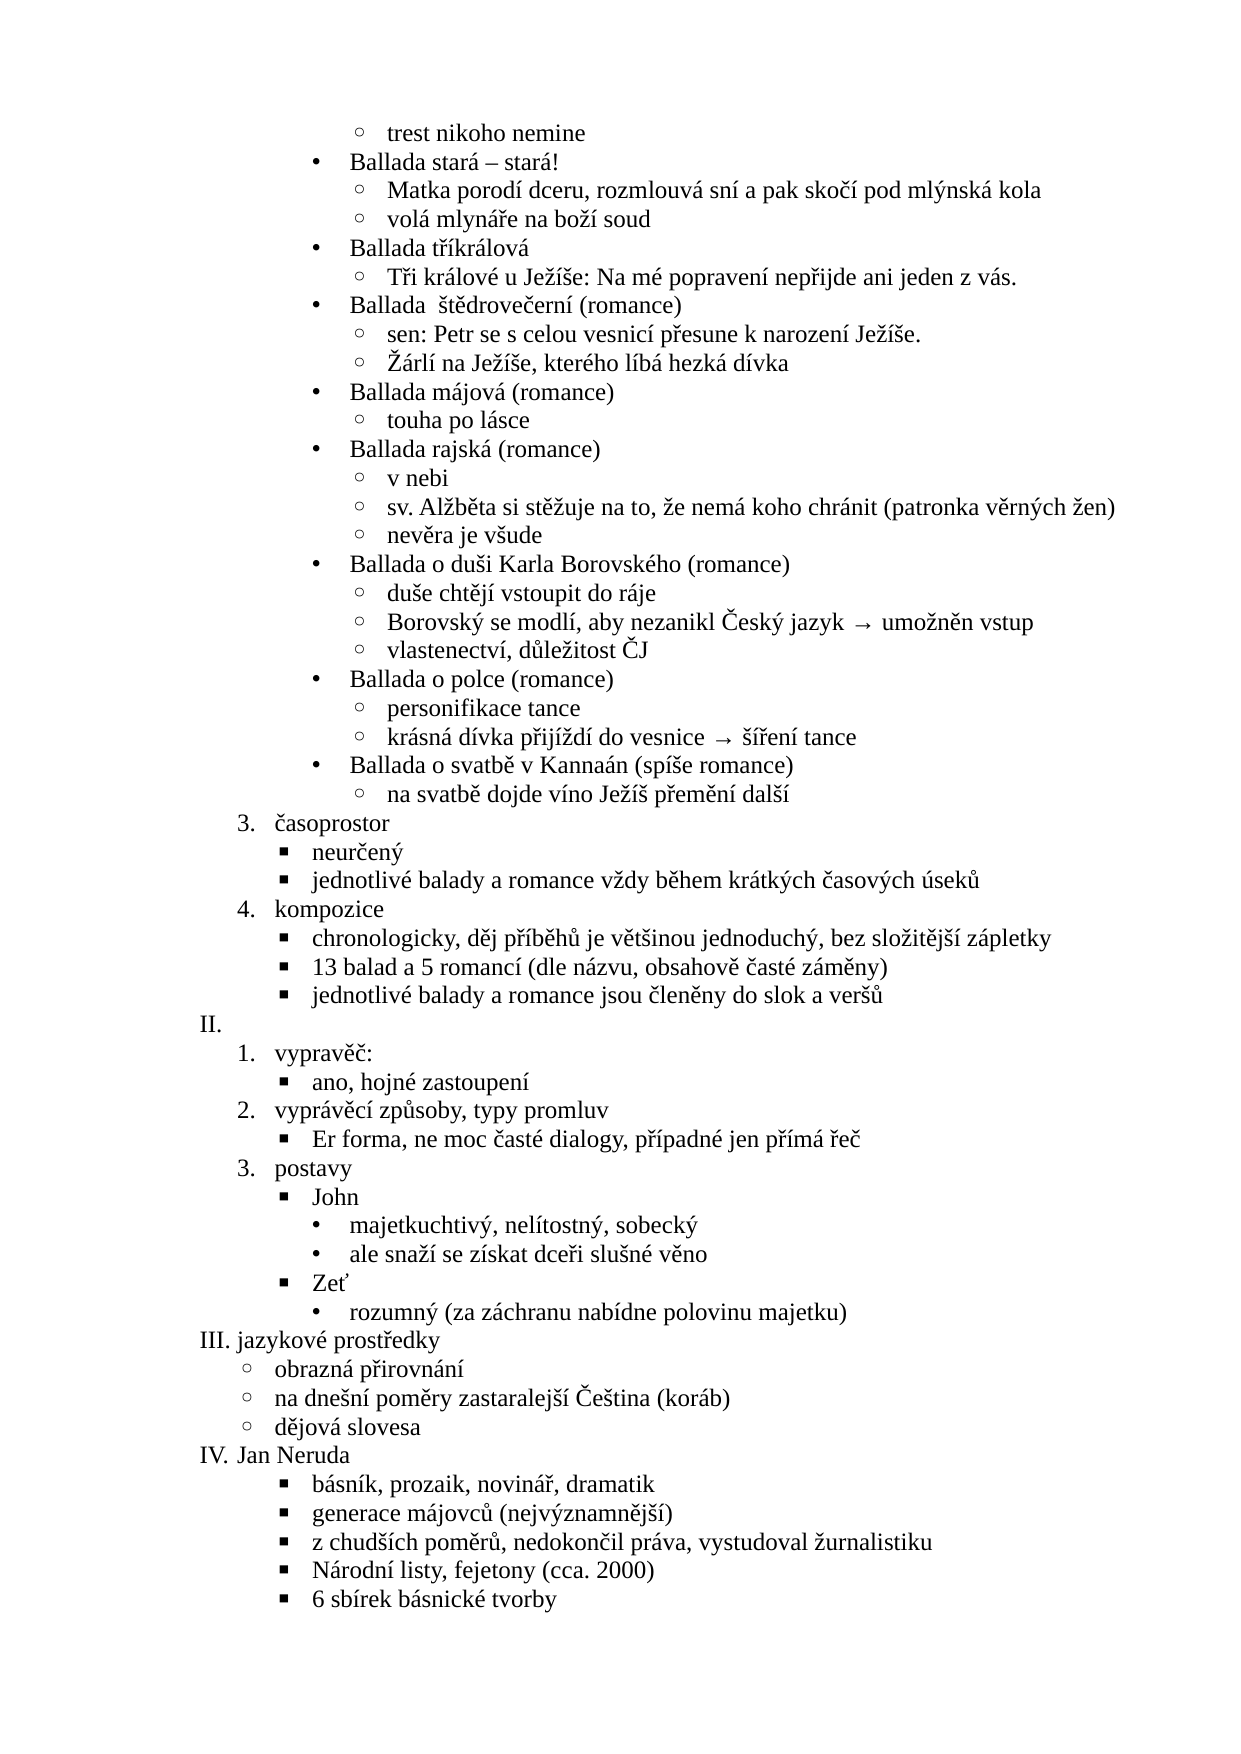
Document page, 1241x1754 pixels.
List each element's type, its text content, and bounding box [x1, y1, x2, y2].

list John [274, 1182, 1122, 1211]
list trest nikoho nemine [349, 118, 1122, 147]
list neurčený [274, 837, 1122, 866]
list rozumný (za záchranu nabídne polovinu majetku) [312, 1297, 1122, 1326]
list na dnešní poměry zastaralejší Čeština (koráb) [237, 1383, 1122, 1412]
list ano, hojné zastoupení [274, 1067, 1122, 1096]
list jazykové prostředky [199, 1326, 1122, 1354]
list kompozice [237, 894, 1122, 923]
list vlastenectví, důležitost ČJ [349, 636, 1122, 664]
list vypravěč: [237, 1038, 1122, 1067]
list Ballada rajská (romance) [312, 434, 1122, 463]
list jednotlivé balady a romance vždy během krátkých časových úseků [274, 866, 1122, 894]
list Ballada májová (romance) [312, 377, 1122, 406]
list obrazná přirovnání [237, 1354, 1122, 1383]
list chronologicky, děj příběhů je většinou jednoduchý, bez složitější zápletky [274, 923, 1122, 952]
list personifikace tance [349, 693, 1122, 722]
list sv. Alžběta si stěžuje na to, že nemá koho chránit (patronka věrných žen) [349, 492, 1122, 521]
list 6 sbírek básnické tvorby [274, 1584, 1122, 1613]
list Ballada o duši Karla Borovského (romance) [312, 549, 1122, 578]
list duše chtějí vstoupit do ráje [349, 578, 1122, 607]
list Jan Neruda [199, 1441, 1122, 1469]
list generace májovců (nejvýznamnější) [274, 1498, 1122, 1527]
list časoprostor [237, 808, 1122, 837]
list v nebi [349, 463, 1122, 492]
list Národní listy, fejetony (cca. 2000) [274, 1556, 1122, 1584]
list Ballada štědrovečerní (romance) [312, 291, 1122, 319]
list Žárlí na Ježíše, kterého líbá hezká dívka [349, 348, 1122, 377]
list touha po lásce [349, 406, 1122, 434]
list nevěra je všude [349, 521, 1122, 549]
list Ballada o polce (romance) [312, 664, 1122, 693]
list básník, prozaik, novinář, dramatik [274, 1469, 1122, 1498]
list jednotlivé balady a romance jsou členěny do slok a veršů [274, 981, 1122, 1009]
list na svatbě dojde víno Ježíš přemění další [349, 779, 1122, 808]
list vyprávěcí způsoby, typy promluv [237, 1096, 1122, 1124]
list Zeť [274, 1268, 1122, 1297]
list krásná dívka přijíždí do vesnice → šíření tance [349, 722, 1122, 751]
list dějová slovesa [237, 1412, 1122, 1441]
list Ballada o svatbě v Kannaán (spíše romance) [312, 751, 1122, 779]
list Ballada stará – stará! [312, 147, 1122, 176]
list Borovský se modlí, aby nezanikl Český jazyk → umožněn vstup [349, 607, 1122, 636]
list Er forma, ne moc časté dialogy, případné jen přímá řeč [274, 1124, 1122, 1153]
list sen: Petr se s celou vesnicí přesune k narození Ježíše. [349, 319, 1122, 348]
list Tři králové u Ježíše: Na mé popravení nepřijde ani jeden z vás. [349, 262, 1122, 291]
list volá mlynáře na boží soud [349, 204, 1122, 233]
list z chudších poměrů, nedokončil práva, vystudoval žurnalistiku [274, 1527, 1122, 1556]
list Matka porodí dceru, rozmlouvá sní a pak skočí pod mlýnská kola [349, 176, 1122, 204]
list Ballada tříkrálová [312, 233, 1122, 262]
list 13 balad a 5 romancí (dle názvu, obsahově časté záměny) [274, 952, 1122, 981]
list postavy [237, 1153, 1122, 1182]
list ale snaží se získat dceři slušné věno [312, 1239, 1122, 1268]
list majetkuchtivý, nelítostný, sobecký [312, 1211, 1122, 1239]
